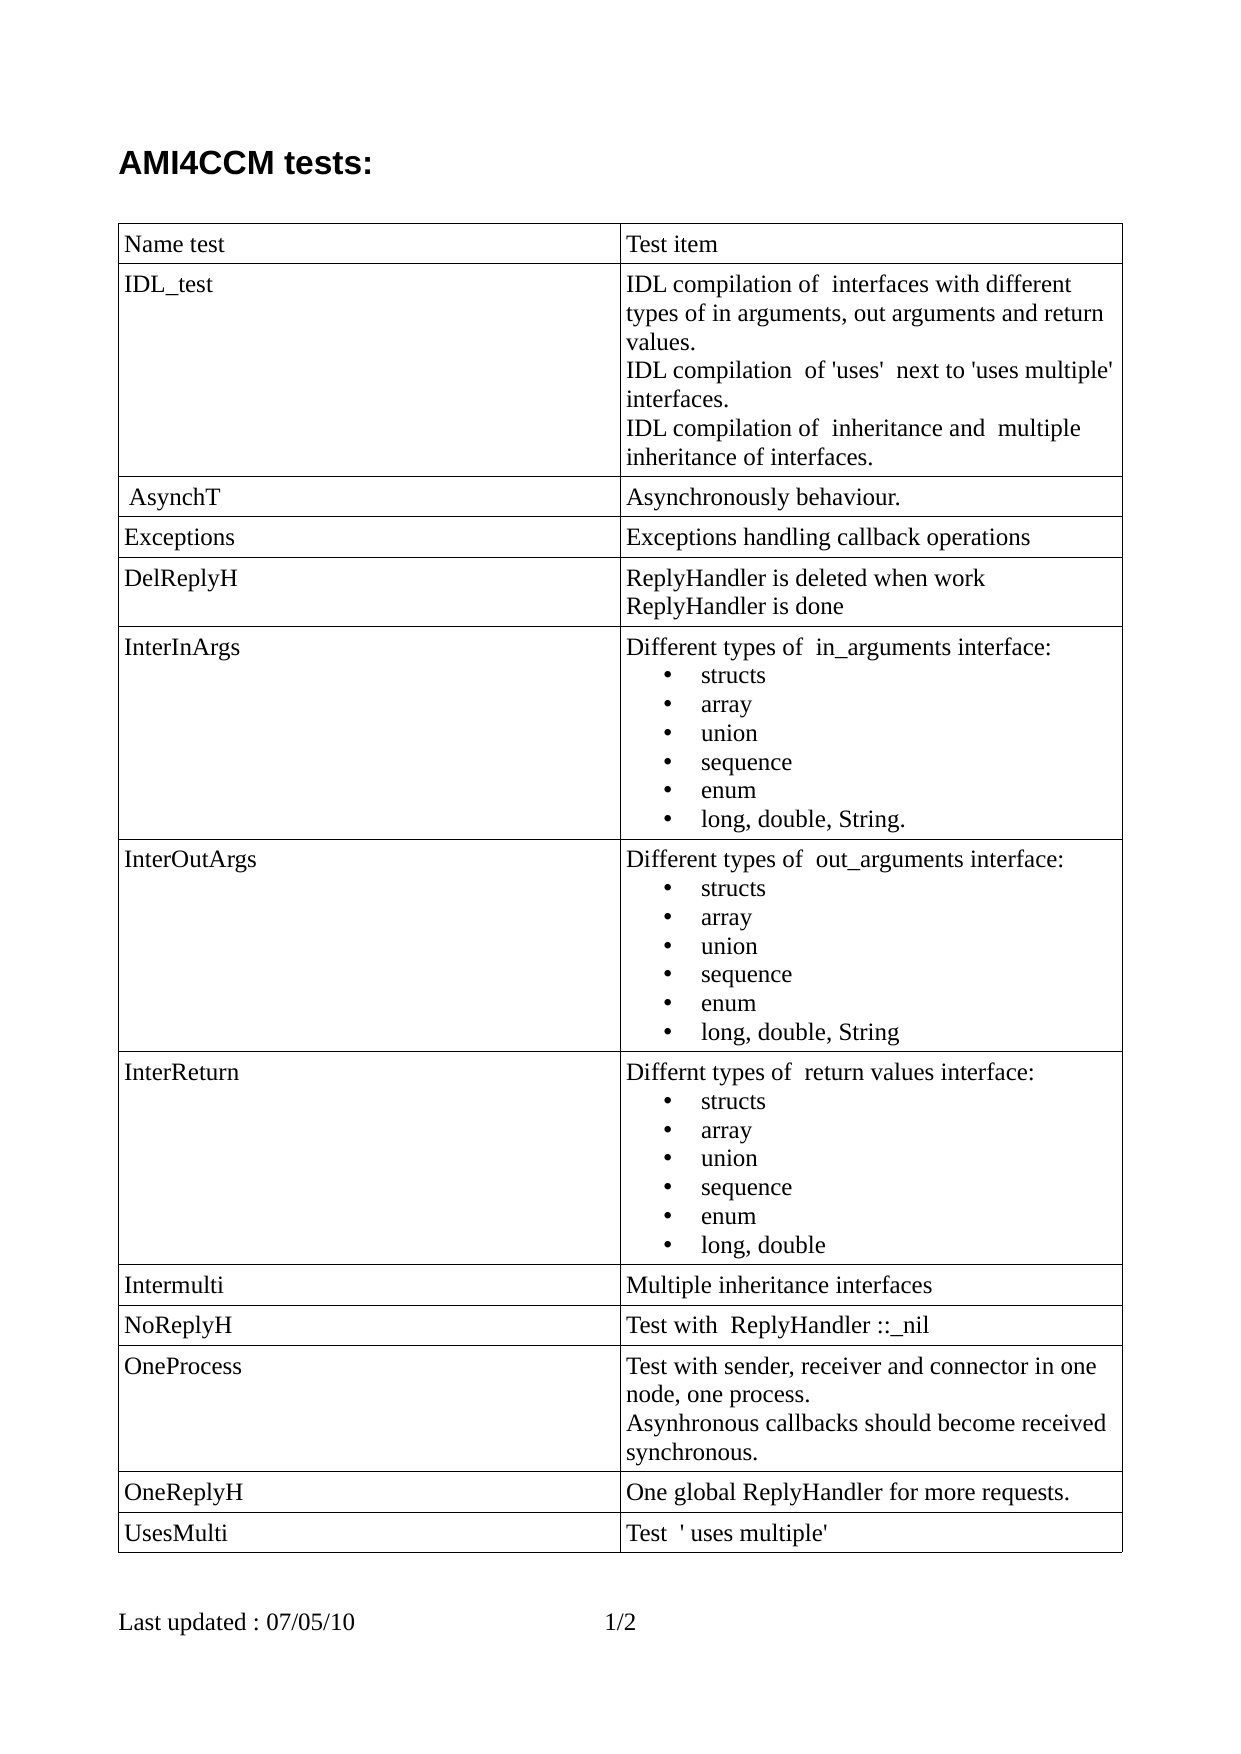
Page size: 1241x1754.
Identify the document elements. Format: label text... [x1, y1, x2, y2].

table_cell InterOutArgs [119, 840, 620, 1051]
table_cell InterReturn [119, 1052, 620, 1264]
table_cell IDL compilation of interfaces with different types of in arguments, out arguments and return values. IDL compilation of 'uses' next to 'uses multiple' interfaces. IDL compilation of inheritance and multiple inheritance of interfaces. [621, 264, 1122, 476]
table_cell NoReplyH [119, 1306, 620, 1345]
table_cell Test with sender, receiver and connector in one node, one process. Asynhronous callbacks should become received synchronous. [621, 1346, 1122, 1471]
table_cell OneProcess [119, 1346, 620, 1471]
table_cell DelReplyH [119, 558, 620, 626]
table_cell Different types of in_arguments interface: structs array union sequence enum long, double, String. [621, 627, 1122, 839]
table_cell Test with ReplyHandler ::_nil [621, 1306, 1122, 1345]
subtitle AMI4CCM tests: [118, 143, 1122, 182]
table_cell IDL_test [119, 264, 620, 476]
table_cell InterInArgs [119, 627, 620, 839]
table_cell Multiple inheritance interfaces [621, 1265, 1122, 1304]
table_cell Exceptions handling callback operations [621, 517, 1122, 557]
table_cell UsesMulti [119, 1513, 620, 1552]
table_cell Different types of out_arguments interface: structs array union sequence enum long, double, String [621, 840, 1122, 1051]
table_cell OneReplyH [119, 1472, 620, 1512]
table_cell Exceptions [119, 517, 620, 557]
table_cell Asynchronously behaviour. [621, 477, 1122, 516]
table_cell Differnt types of return values interface: structs array union sequence enum long, double [621, 1052, 1122, 1264]
table_cell Intermulti [119, 1265, 620, 1304]
table_cell Test ' uses multiple' [621, 1513, 1122, 1552]
table_cell One global ReplyHandler for more requests. [621, 1472, 1122, 1512]
table_cell ReplyHandler is deleted when work ReplyHandler is done [621, 558, 1122, 626]
table_cell AsynchT [119, 477, 620, 516]
table_header Test item [621, 224, 1122, 263]
table_header Name test [119, 224, 620, 263]
